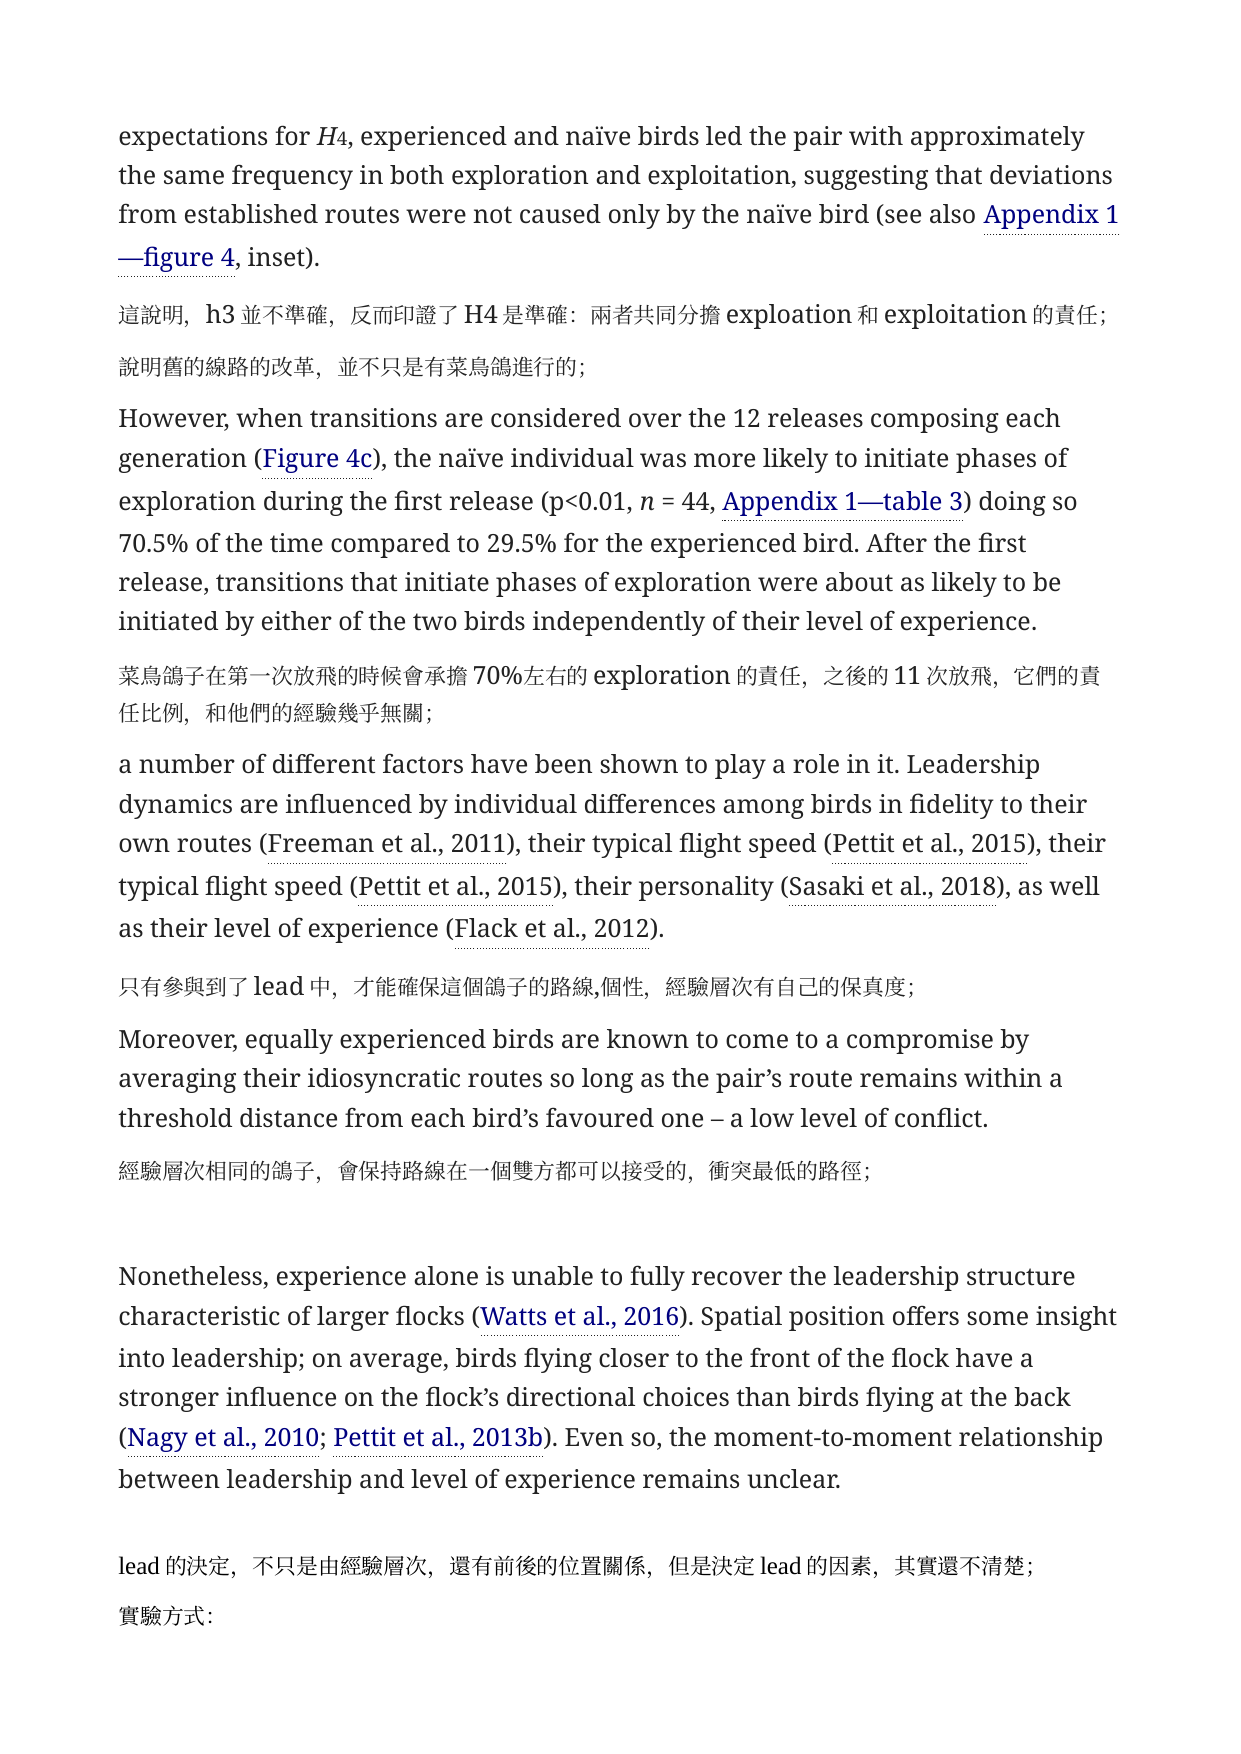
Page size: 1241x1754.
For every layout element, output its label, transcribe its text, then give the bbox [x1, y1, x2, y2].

text 這說明，h3並不準確，反而印證了H4是準確：兩者共同分擔exploation和exploitation的責任； [118, 297, 1122, 331]
text 菜鳥鴿子在第一次放飛的時候會承擔70%左右的exploration的責任，之後的11次放飛，它們的責任比例，和他們的經驗幾乎無關； [118, 658, 1122, 728]
text lead的決定，不只是由經驗層次，還有前後的位置關係，但是決定lead的因素，其實還不清楚； [118, 1515, 1122, 1580]
text 實驗方式： [118, 1599, 1122, 1631]
text 說明舊的線路的改革，並不只是有菜鳥鴿進行的； [118, 350, 1122, 382]
text 只有參與到了lead中，才能確保這個鴿子的路線,個性，經驗層次有自己的保真度； [118, 968, 1122, 1002]
text However, when transitions are considered over the 12 releases composing each generation (Figure 4c), the naïve individual was more likely to initiate phases of exploration during the first release (p<0.01, n = 44, Appendix 1—table 3) doing so 70.5% of the time compared to 29.5% for the experienced bird. After the first release, transitions that initiate phases of exploration were about as likely to be initiated by either of the two birds independently of their level of experience. [118, 401, 1122, 638]
text a number of different factors have been shown to play a role in it. Leadership dynamics are influenced by individual differences among birds in fidelity to their own routes (Freeman et al., 2011), their typical flight speed (Pettit et al., 2015), their typical flight speed (Pettit et al., 2015), their personality (Sasaki et al., 2018), as well as their level of experience (Flack et al., 2012). [118, 747, 1122, 948]
text 經驗層次相同的鴿子，會保持路線在一個雙方都可以接受的，衝突最低的路徑； [118, 1154, 1122, 1186]
text Moreover, equally experienced birds are known to come to a compromise by averaging their idiosyncratic routes so long as the pair’s route remains within a threshold distance from each bird’s favoured one – a low level of conflict. [118, 1022, 1122, 1134]
text Nonetheless, experience alone is unable to fully recover the leadership structure characteristic of larger flocks (Watts et al., 2016). Spatial position offers some insight into leadership; on average, birds flying closer to the front of the flock have a stronger influence on the flock’s directional choices than birds flying at the back (Nagy et al., 2010; Pettit et al., 2013b). Even so, the moment-to-moment relationship between leadership and level of experience remains unclear. [118, 1258, 1122, 1496]
text expectations for H4, experienced and naïve birds led the pair with approximately the same frequency in both exploration and exploitation, suggesting that deviations from established routes were not caused only by the naïve bird (see also Appendix 1—figure 4, inset). [118, 118, 1122, 277]
